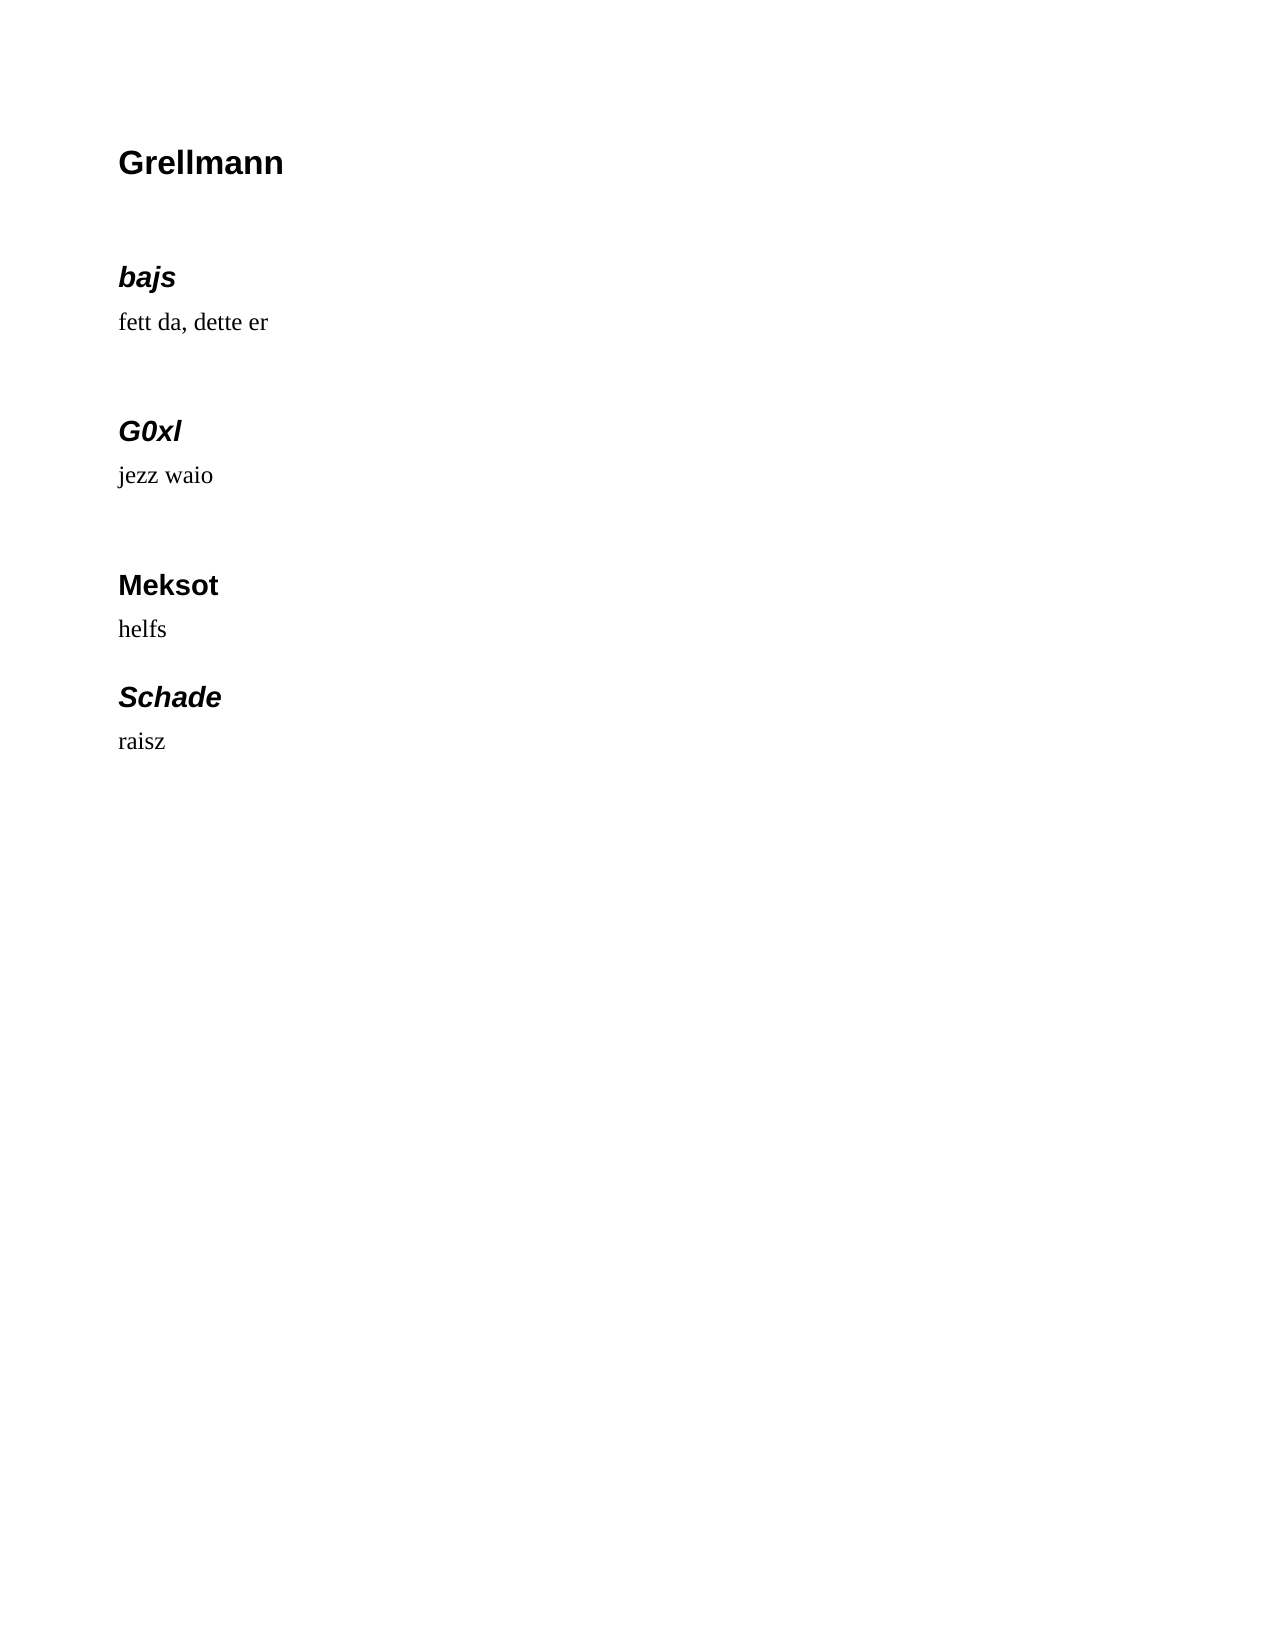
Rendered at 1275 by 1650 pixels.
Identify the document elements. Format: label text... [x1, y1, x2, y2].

text jezz waio [118, 460, 1157, 489]
subtitle Grellmann [118, 143, 1157, 182]
subtitle G0xl [118, 414, 1157, 448]
text raisz [118, 726, 1157, 755]
subtitle bajs [118, 261, 1157, 294]
text helfs [118, 614, 1157, 642]
text fett da, dette er [118, 307, 1157, 335]
subtitle Meksot [118, 568, 1157, 601]
subtitle Schade [118, 680, 1157, 713]
